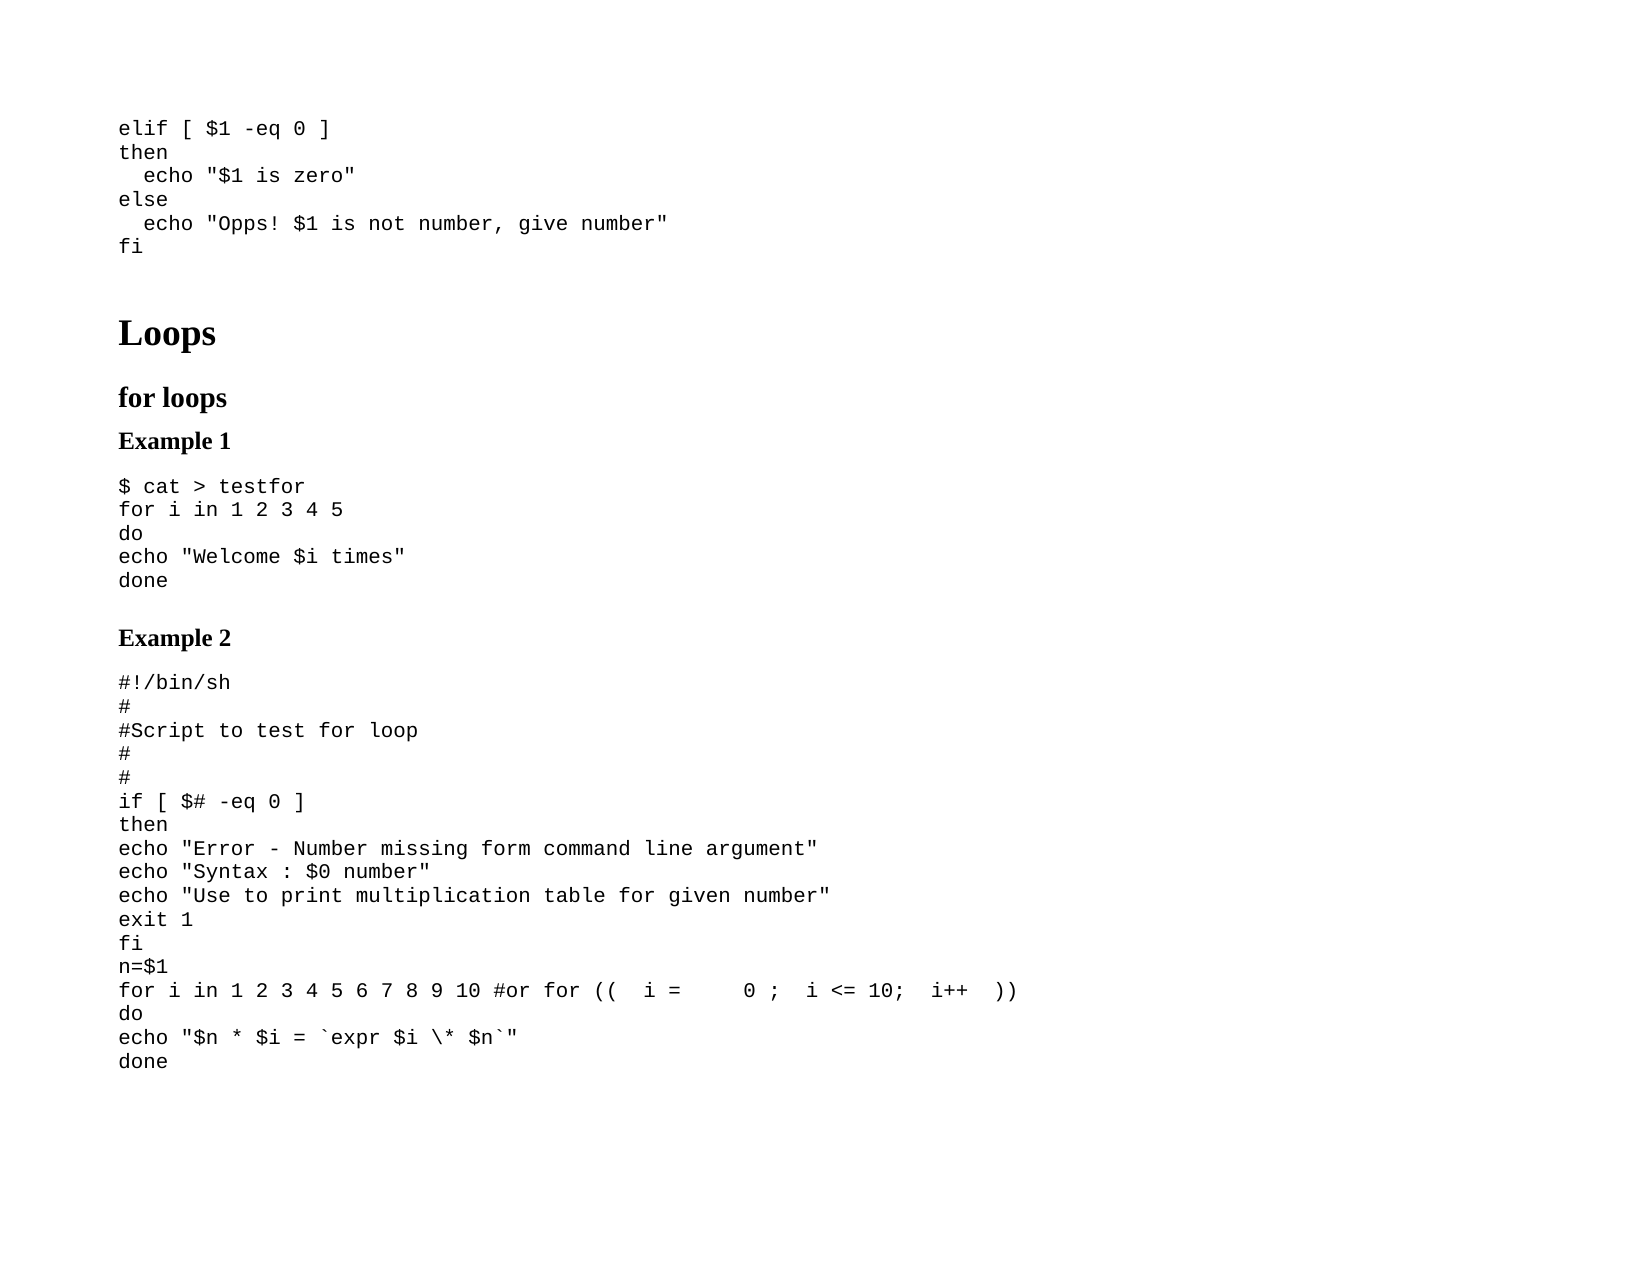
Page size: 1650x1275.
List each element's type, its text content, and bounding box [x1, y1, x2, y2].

text fi [118, 236, 1532, 260]
text if [ $# -eq 0 ] [118, 791, 1532, 814]
text echo "$1 is zero" [118, 165, 1532, 189]
text then [118, 142, 1532, 165]
text then [118, 814, 1532, 838]
text echo "Error - Number missing form command line argument" [118, 838, 1532, 862]
text # [118, 743, 1532, 767]
text do [118, 1003, 1532, 1027]
subtitle for loops [118, 381, 1532, 414]
text echo "Welcome $i times" [118, 547, 1532, 570]
text # [118, 696, 1532, 720]
text Example 1 [118, 427, 1532, 455]
subtitle Loops [118, 310, 1532, 353]
text done [118, 570, 1532, 594]
text # [118, 767, 1532, 791]
text echo "Syntax : $0 number" [118, 862, 1532, 885]
text n=$1 [118, 956, 1532, 980]
text #!/bin/sh [118, 672, 1532, 696]
text for i in 1 2 3 4 5 [118, 499, 1532, 523]
text done [118, 1051, 1532, 1074]
text else [118, 189, 1532, 213]
text $ cat > testfor [118, 476, 1532, 499]
text fi [118, 932, 1532, 956]
text #Script to test for loop [118, 720, 1532, 743]
text for i in 1 2 3 4 5 6 7 8 9 10 #or for (( i = 0 ; i <= 10; i++ )) [118, 980, 1532, 1003]
text Example 2 [118, 623, 1532, 652]
text exit 1 [118, 909, 1532, 932]
text do [118, 523, 1532, 547]
text echo "Opps! $1 is not number, give number" [118, 213, 1532, 236]
text echo "$n * $i = `expr $i \* $n`" [118, 1027, 1532, 1051]
text echo "Use to print multiplication table for given number" [118, 885, 1532, 909]
text elif [ $1 -eq 0 ] [118, 118, 1532, 142]
